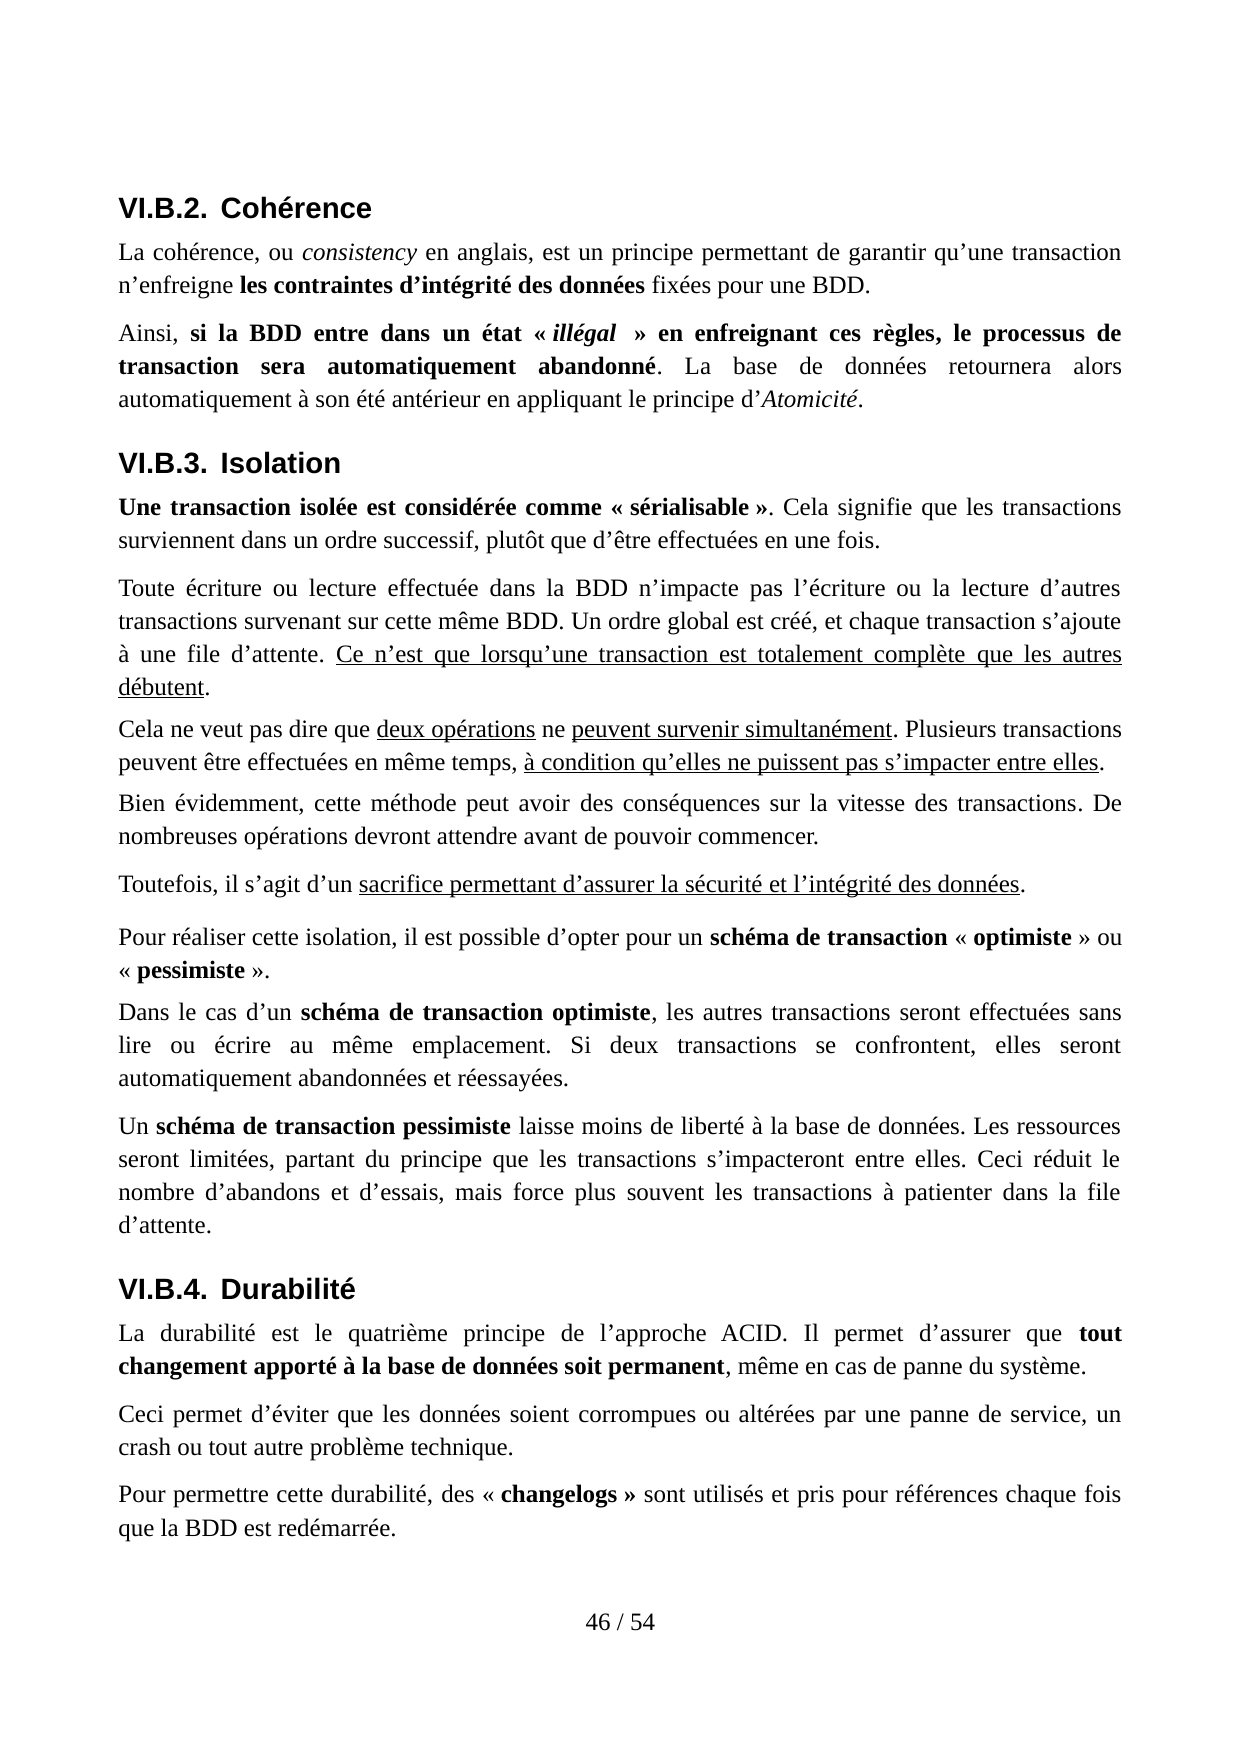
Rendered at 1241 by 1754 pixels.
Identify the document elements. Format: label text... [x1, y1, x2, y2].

text La cohérence, ou consistency en anglais, est un principe permettant de garantir qu’une transaction n’enfreigne les contraintes d’intégrité des données fixées pour une BDD. [118, 237, 1122, 299]
text Cela ne veut pas dire que deux opérations ne peuvent survenir simultanément. Plusieurs transactions peuvent être effectuées en même temps, à condition qu’elles ne puissent pas s’impacter entre elles. [118, 714, 1122, 775]
text Une transaction isolée est considérée comme « sérialisable ». Cela signifie que les transactions surviennent dans un ordre successif, plutôt que d’être effectuées en une fois. [118, 492, 1122, 554]
text Bien évidemment, cette méthode peut avoir des conséquences sur la vitesse des transactions. De nombreuses opérations devront attendre avant de pouvoir commencer. [118, 788, 1122, 850]
text Pour permettre cette durabilité, des « changelogs » sont utilisés et pris pour références chaque fois que la BDD est redémarrée. [118, 1479, 1122, 1541]
text Pour réaliser cette isolation, il est possible d’opter pour un schéma de transaction « optimiste » ou « pessimiste ». [118, 922, 1122, 984]
subtitle Cohérence [118, 191, 1122, 225]
text Toute écriture ou lecture effectuée dans la BDD n’impacte pas l’écriture ou la lecture d’autres transactions survenant sur cette même BDD. Un ordre global est créé, et chaque transaction s’ajoute à une file d’attente. Ce n’est que lorsqu’une transaction est totalement complète que les autres débutent. [118, 573, 1122, 701]
text Dans le cas d’un schéma de transaction optimiste, les autres transactions seront effectuées sans lire ou écrire au même emplacement. Si deux transactions se confrontent, elles seront automatiquement abandonnées et réessayées. [118, 997, 1122, 1092]
text Toutefois, il s’agit d’un sacrifice permettant d’assurer la sécurité et l’intégrité des données. [118, 869, 1122, 898]
subtitle Isolation [118, 446, 1122, 480]
text La durabilité est le quatrième principe de l’approche ACID. Il permet d’assurer que tout changement apporté à la base de données soit permanent, même en cas de panne du système. [118, 1318, 1122, 1380]
text Ceci permet d’éviter que les données soient corrompues ou altérées par une panne de service, un crash ou tout autre problème technique. [118, 1399, 1122, 1461]
subtitle Durabilité [118, 1272, 1122, 1306]
text Un schéma de transaction pessimiste laisse moins de liberté à la base de données. Les ressources seront limitées, partant du principe que les transactions s’impacteront entre elles. Ceci réduit le nombre d’abandons et d’essais, mais force plus souvent les transactions à patienter dans la file d’attente. [118, 1111, 1122, 1239]
text Ainsi, si la BDD entre dans un état « illégal » en enfreignant ces règles, le processus de transaction sera automatiquement abandonné. La base de données retournera alors automatiquement à son été antérieur en appliquant le principe d’Atomicité. [118, 318, 1122, 413]
